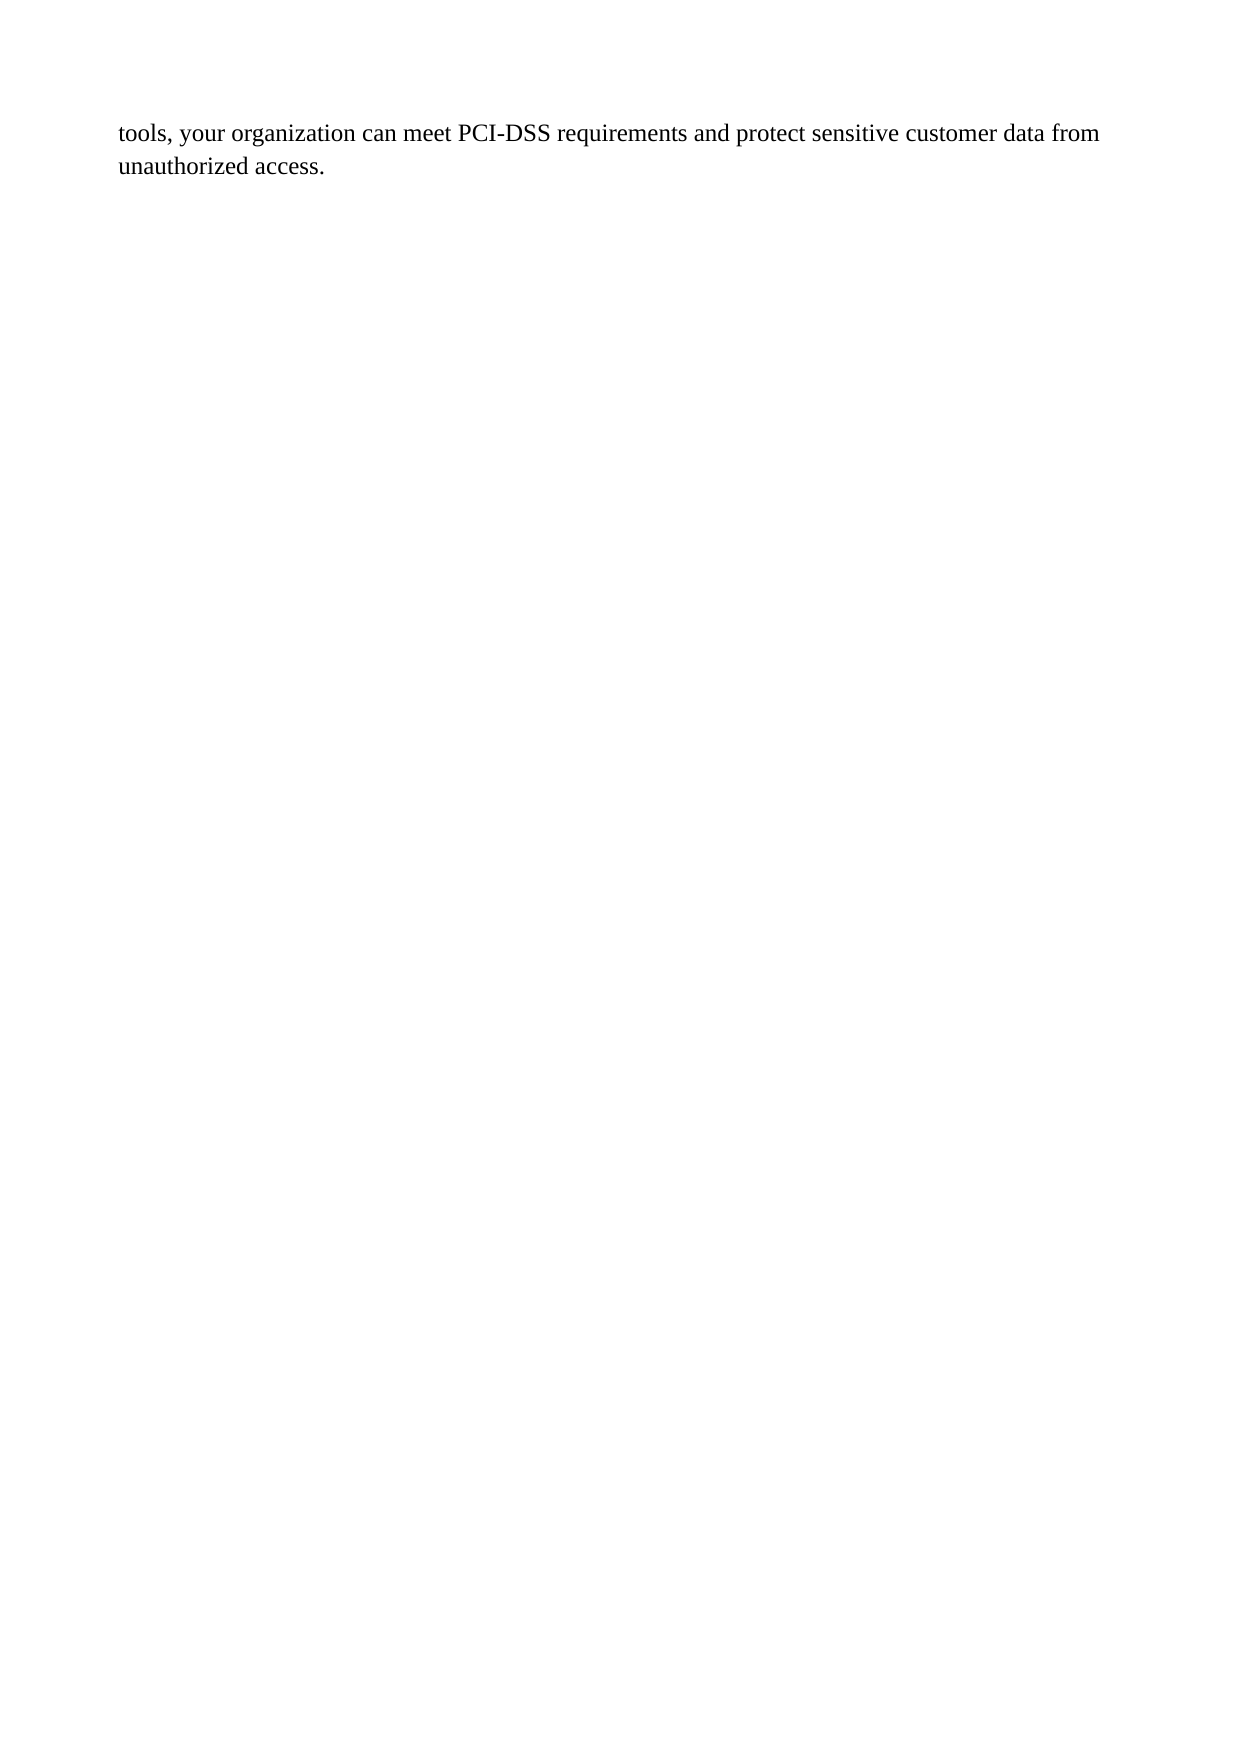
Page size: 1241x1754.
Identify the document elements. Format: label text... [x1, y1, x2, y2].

text tools, your organization can meet PCI-DSS requirements and protect sensitive customer data from unauthorized access. [118, 118, 1122, 180]
